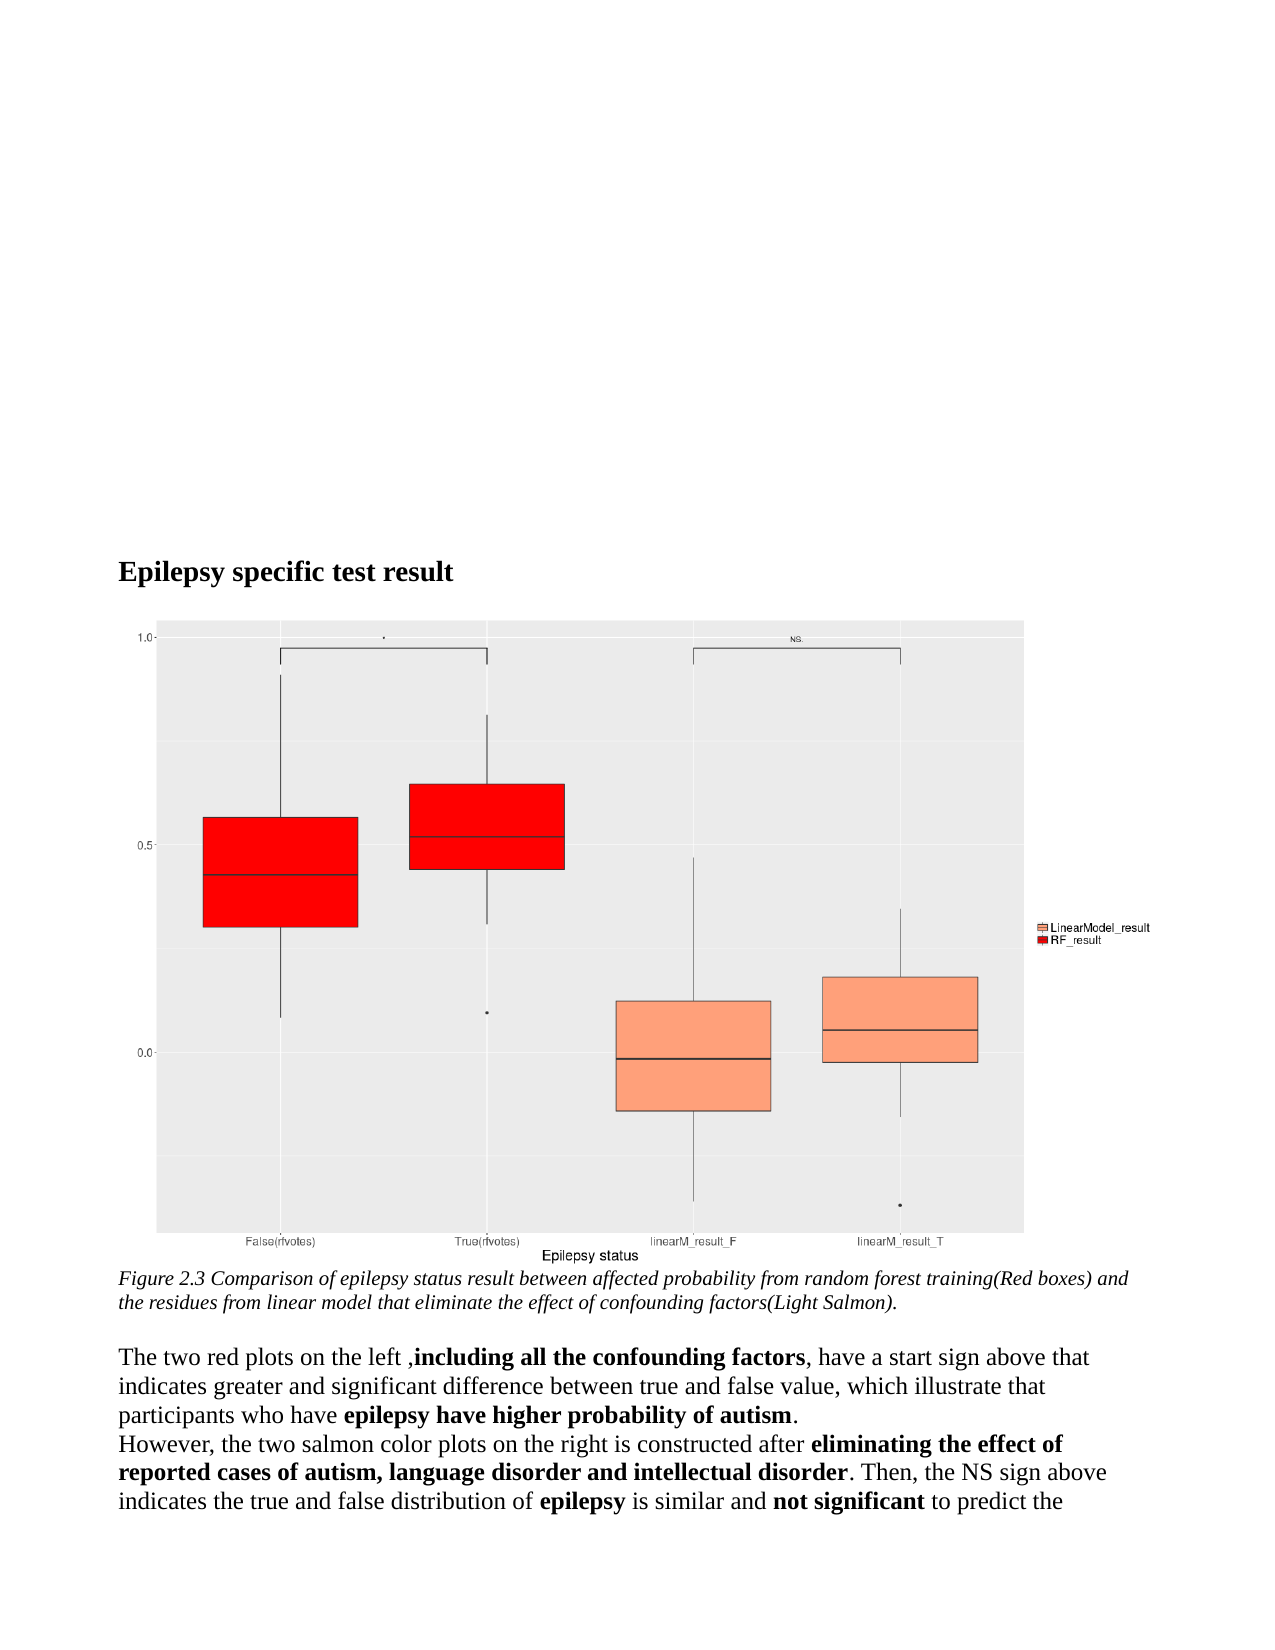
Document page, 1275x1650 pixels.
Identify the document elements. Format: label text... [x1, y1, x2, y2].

picture [118, 616, 1157, 1266]
text Epilepsy specific test result [118, 554, 1157, 588]
text Figure 2.3 Comparison of epilepsy status result between affected probability from random forest training(Red boxes) and the residues from linear model that eliminate the effect of confounding factors(Light Salmon). [118, 1266, 1157, 1314]
text The two red plots on the left ,including all the confounding factors, have a start sign above that indicates greater and significant difference between true and false value, which illustrate that participants who have epilepsy have higher probability of autism. [118, 1342, 1157, 1429]
text However, the two salmon color plots on the right is constructed after eliminating the effect of reported cases of autism, language disorder and intellectual disorder. Then, the NS sign above indicates the true and false distribution of epilepsy is similar and not significant to predict the [118, 1429, 1157, 1515]
